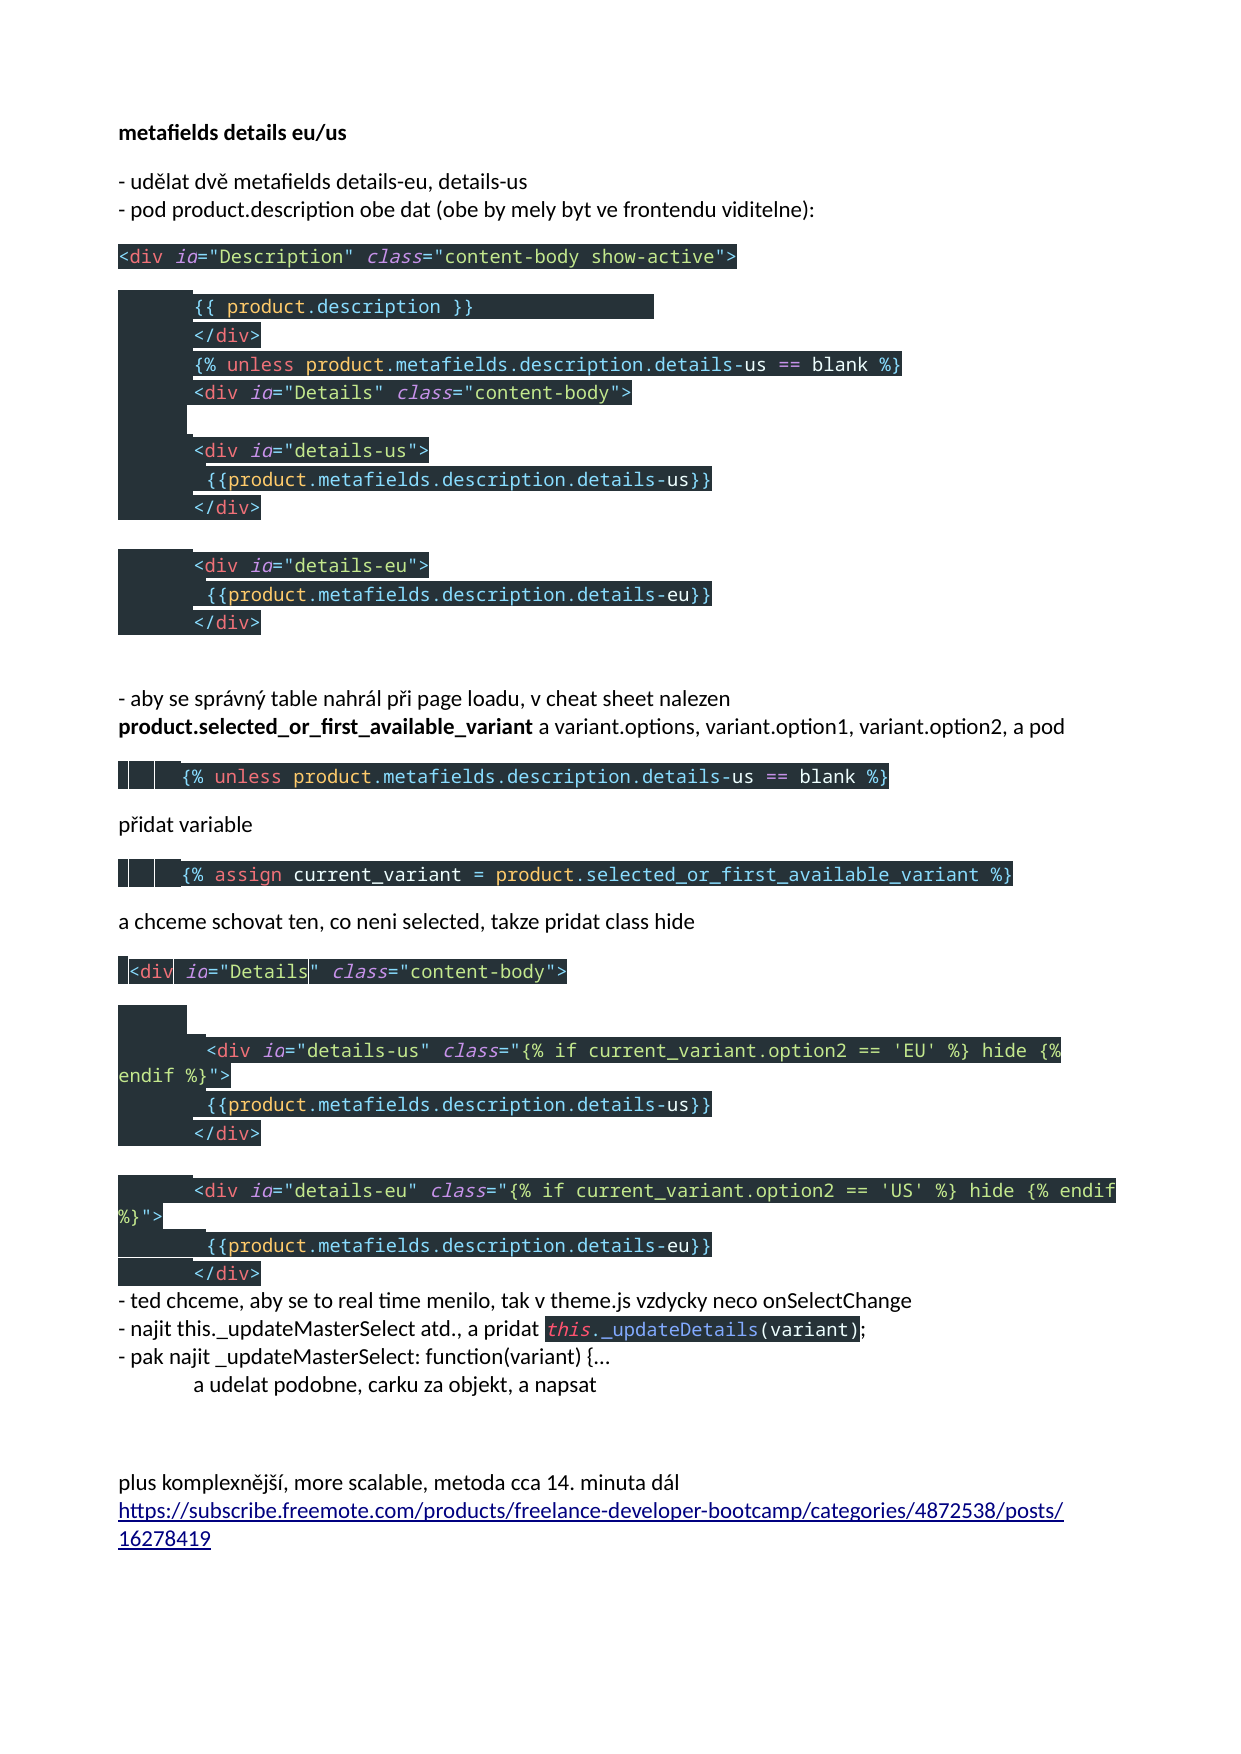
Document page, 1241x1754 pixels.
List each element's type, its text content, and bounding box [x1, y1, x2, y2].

text </div> [118, 319, 1122, 348]
text {{product.metafields.description.details-eu}} [118, 1229, 1122, 1257]
text <div id="details-us" class="{% if current_variant.option2 == 'EU' %} hide {% endif %}"> [118, 1034, 1122, 1088]
text - udělat dvě metafields details-eu, details-us - pod product.description obe dat (obe by mely byt ve frontendu viditelne): [118, 167, 1122, 223]
text přidat variable [118, 810, 1122, 838]
text <div id="Description" class="content-body show-active"> [118, 244, 1122, 269]
text </div> [118, 491, 1122, 520]
text <div id="details-eu"> [118, 549, 1122, 578]
text <div id="Details" class="content-body"> [118, 956, 1122, 984]
text {{ product.description }} [118, 290, 1122, 319]
text plus komplexnější, more scalable, metoda cca 14. minuta dál https://subscribe.freemote.com/products/freelance-developer-bootcamp/categories/4872538/posts/16278419 [118, 1468, 1122, 1552]
text <div id="details-us"> [118, 434, 1122, 463]
text </div> [118, 1117, 1122, 1146]
text {{product.metafields.description.details-us}} [118, 1088, 1122, 1117]
text <div id="details-eu" class="{% if current_variant.option2 == 'US' %} hide {% endif %}"> [118, 1174, 1122, 1229]
text {% assign current_variant = product.selected_or_first_available_variant %} [118, 859, 1122, 887]
text </div> [118, 1257, 1122, 1286]
text - ted chceme, aby se to real time menilo, tak v theme.js vzdycky neco onSelectChange - najit this._updateMasterSelect atd., a pridat this._updateDetails(variant); - pak najit _updateMasterSelect: function(variant) {… a udelat podobne, carku za objekt, a napsat [118, 1286, 1122, 1398]
text {% unless product.metafields.description.details-us == blank %} [118, 348, 1122, 376]
text - aby se správný table nahrál při page loadu, v cheat sheet nalezen product.selected_or_first_available_variant a variant.options, variant.option1, variant.option2, a pod [118, 684, 1122, 740]
text {% unless product.metafields.description.details-us == blank %} [118, 761, 1122, 789]
text {{product.metafields.description.details-eu}} [118, 578, 1122, 606]
text </div> [118, 606, 1122, 635]
text <div id="Details" class="content-body"> [118, 376, 1122, 405]
text {{product.metafields.description.details-us}} [118, 463, 1122, 491]
text a chceme schovat ten, co neni selected, takze pridat class hide [118, 907, 1122, 936]
text metafields details eu/us [118, 118, 1122, 146]
